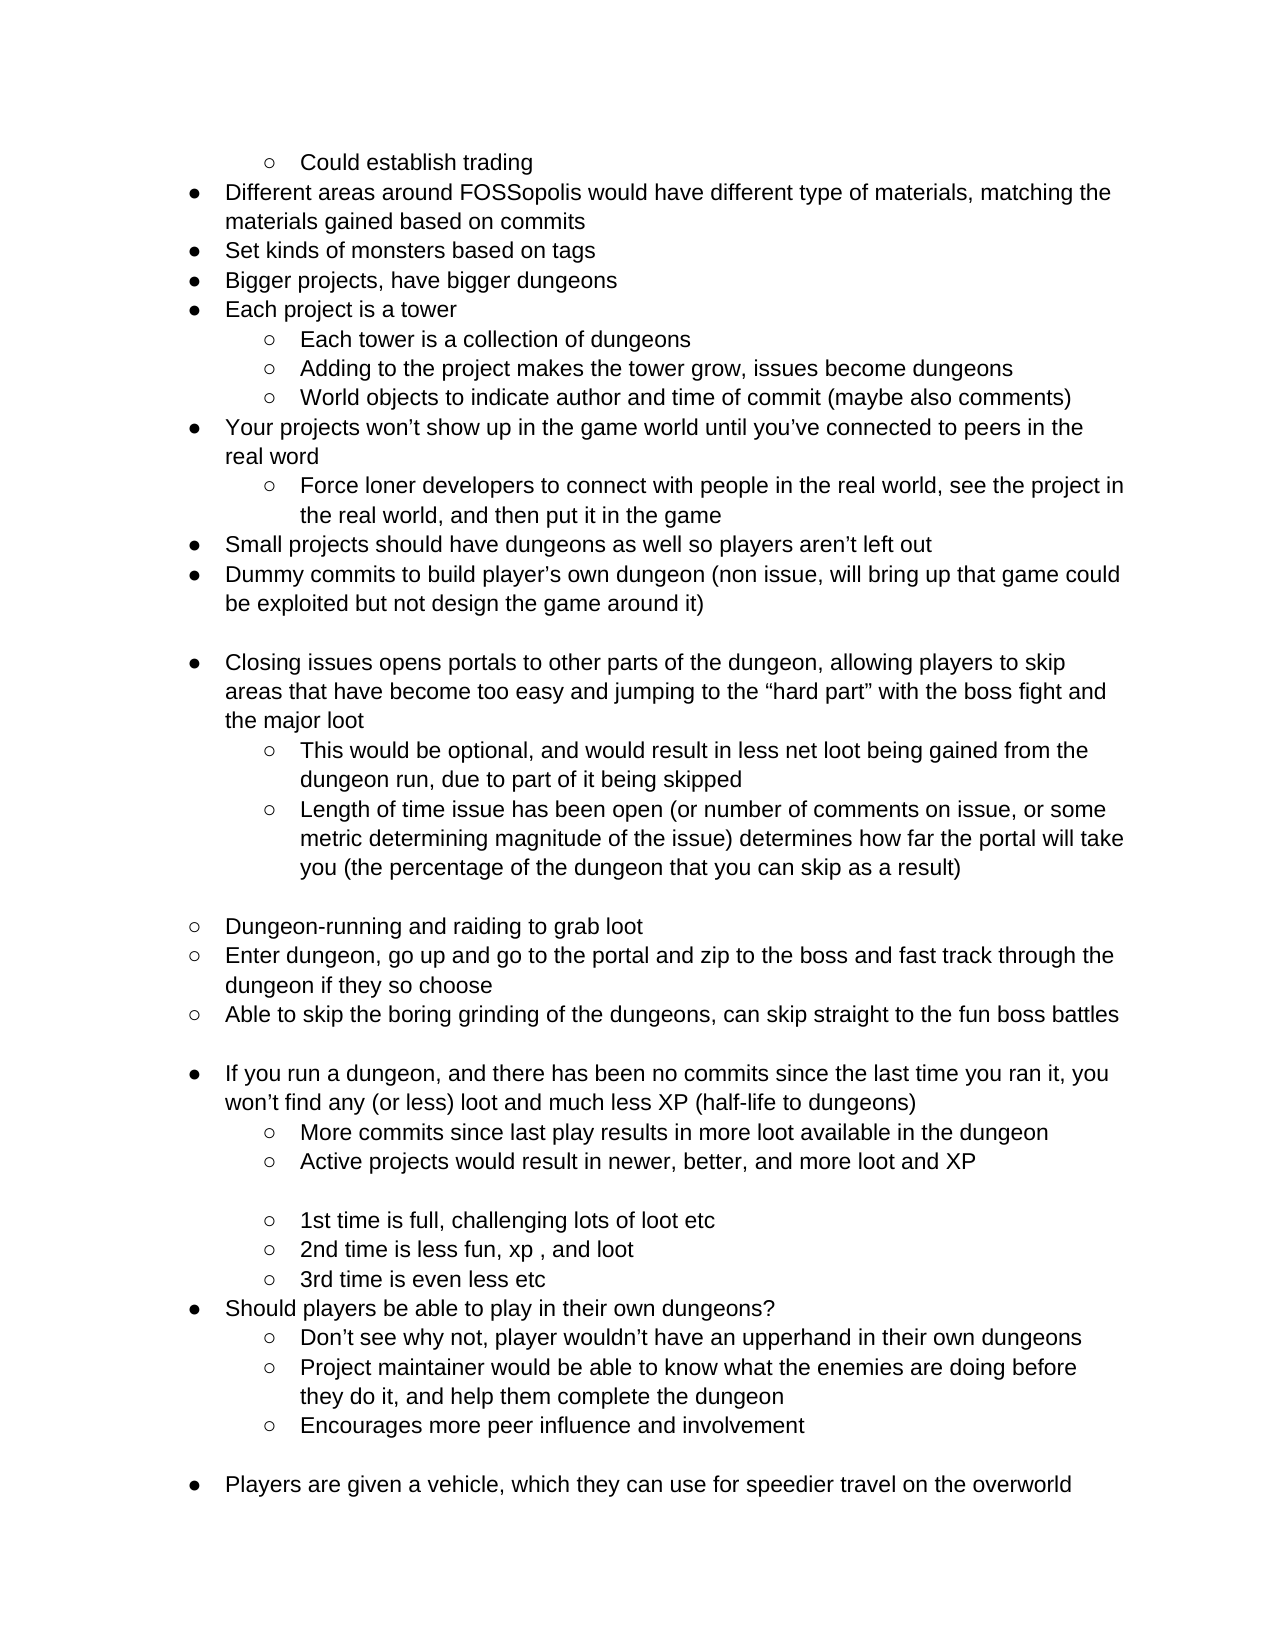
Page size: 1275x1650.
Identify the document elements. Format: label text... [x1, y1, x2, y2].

list Don’t see why not, player wouldn’t have an upperhand in their own dungeons [262, 1325, 1125, 1351]
list Able to skip the boring grinding of the dungeons, can skip straight to the fun boss battles [187, 1002, 1125, 1027]
list Active projects would result in newer, better, and more loot and XP [262, 1149, 1125, 1174]
list More commits since last play results in more loot available in the dungeon [262, 1119, 1125, 1145]
list 3rd time is even less etc [262, 1266, 1125, 1292]
list Project maintainer would be able to know what the enemies are doing before they do it, and help them complete the dungeon [262, 1354, 1125, 1409]
list Your projects won’t show up in the game world until you’ve connected to peers in the real word [187, 414, 1125, 469]
list Dummy commits to build player’s own dungeon (non issue, will bring up that game could be exploited but not design the game around it) [187, 561, 1125, 616]
list Adding to the project makes the tower grow, issues become dungeons [262, 356, 1125, 381]
list 2nd time is less fun, xp , and loot [262, 1237, 1125, 1262]
list Closing issues opens portals to other parts of the dungeon, allowing players to skip areas that have become too easy and jumping to the “hard part” with the boss fight and the major loot [187, 649, 1125, 734]
list Should players be able to play in their own dungeons? [187, 1296, 1125, 1321]
list World objects to indicate author and time of commit (maybe also comments) [262, 385, 1125, 411]
list Force loner developers to connect with people in the real world, see the project in the real world, and then put it in the game [262, 473, 1125, 528]
list Different areas around FOSSopolis would have different type of materials, matching the materials gained based on commits [187, 179, 1125, 234]
list Set kinds of monsters based on tags [187, 238, 1125, 264]
list Enter dungeon, go up and go to the portal and zip to the boss and fast track through the dungeon if they so choose [187, 943, 1125, 998]
list Encourages more peer influence and involvement [262, 1413, 1125, 1439]
list Dungeon-running and raiding to grab loot [187, 914, 1125, 939]
list Could establish trading [262, 150, 1125, 176]
list Each project is a tower [187, 297, 1125, 322]
list If you run a dungeon, and there has been no commits since the last time you ran it, you won’t find any (or less) loot and much less XP (half-life to dungeons) [187, 1061, 1125, 1116]
list Players are given a vehicle, which they can use for speedier travel on the overworld [187, 1472, 1125, 1497]
list This would be optional, and would result in less net loot being gained from the dungeon run, due to part of it being skipped [262, 737, 1125, 792]
list Small projects should have dungeons as well so players aren’t left out [187, 532, 1125, 557]
list 1st time is full, challenging lots of loot etc [262, 1207, 1125, 1233]
list Each tower is a collection of dungeons [262, 326, 1125, 352]
list Length of time issue has been open (or number of comments on issue, or some metric determining magnitude of the issue) determines how far the portal will take you (the percentage of the dungeon that you can skip as a result) [262, 796, 1125, 881]
list Bigger projects, have bigger dungeons [187, 267, 1125, 293]
